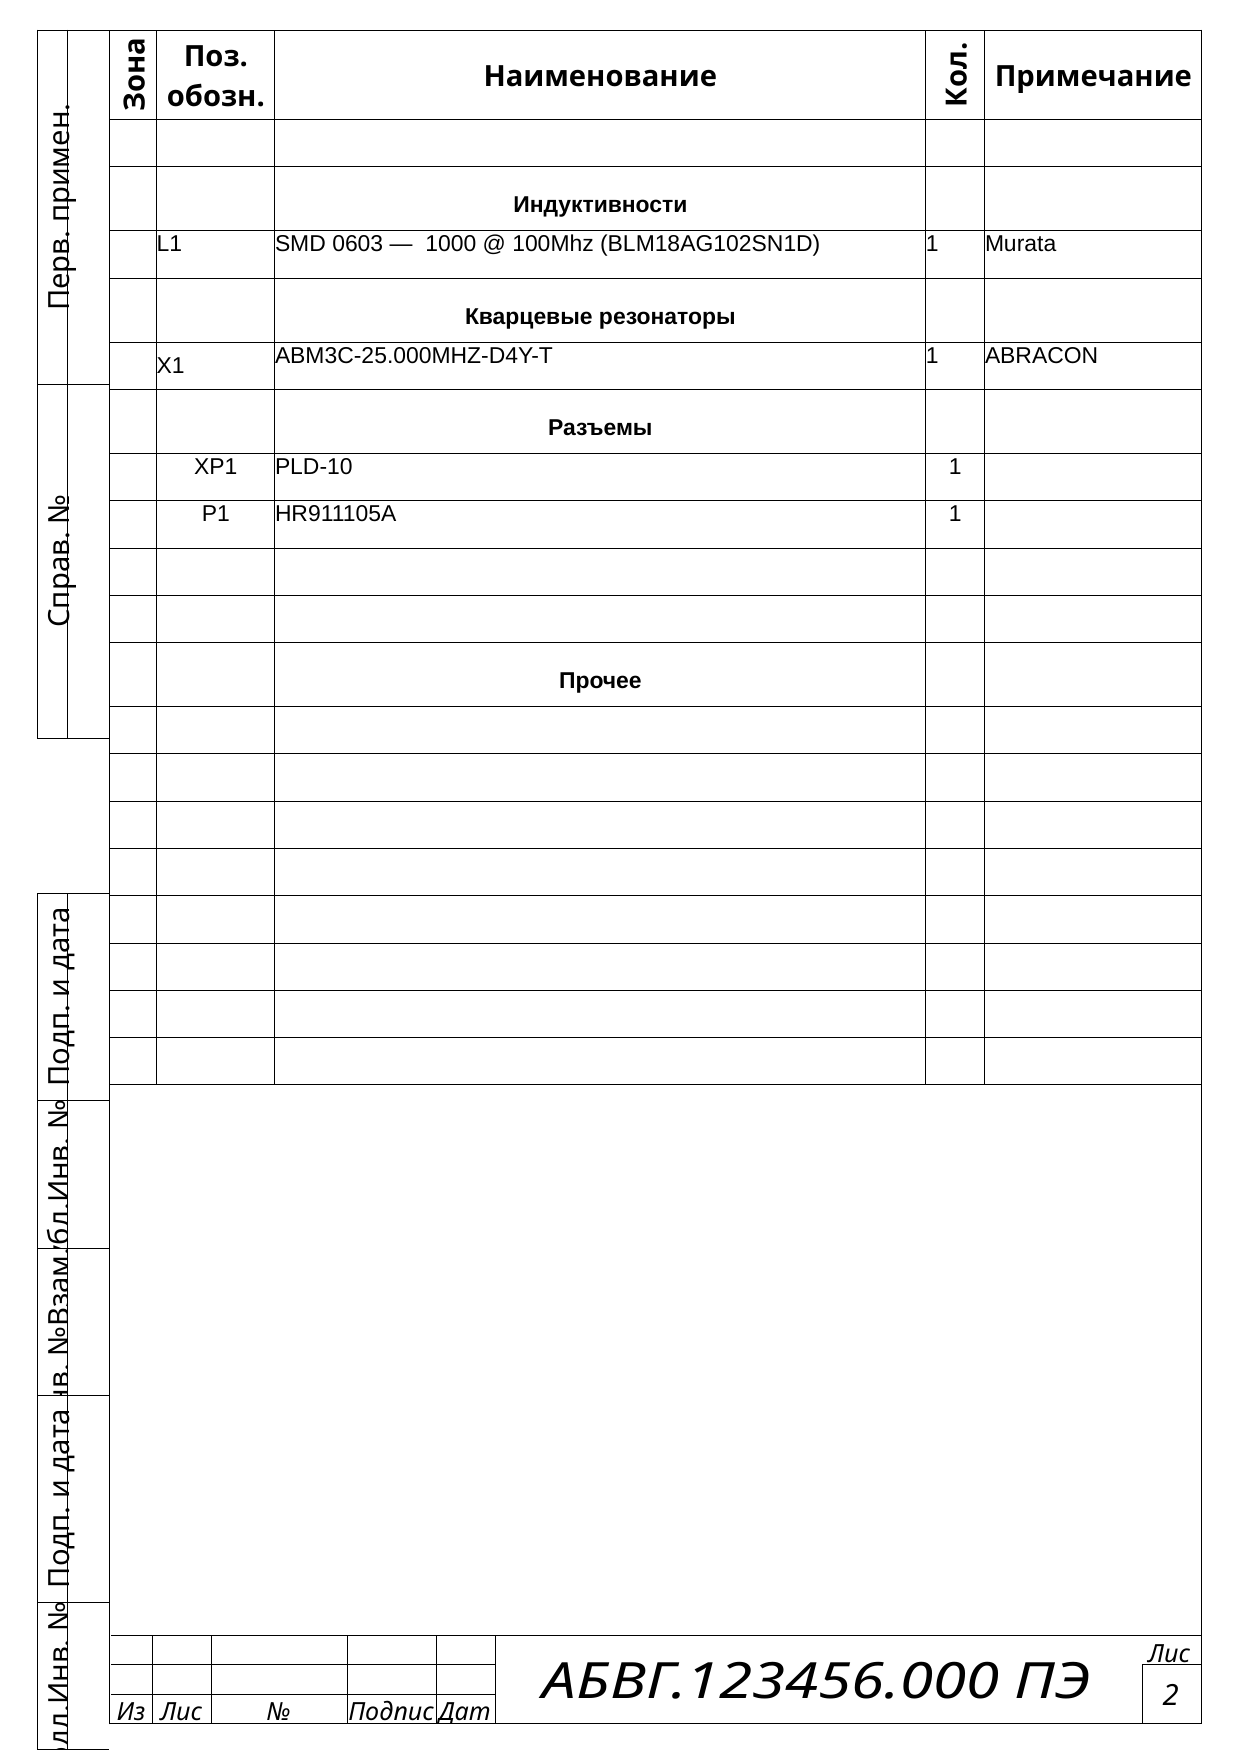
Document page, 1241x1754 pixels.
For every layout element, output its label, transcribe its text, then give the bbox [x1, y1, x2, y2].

table_cell [985, 454, 1201, 500]
table_cell [157, 643, 274, 706]
table_header Зона [110, 31, 156, 119]
table_cell [985, 707, 1201, 753]
table_cell [110, 991, 156, 1037]
table_cell [110, 454, 156, 500]
table_cell [157, 1038, 274, 1084]
table_cell [110, 390, 156, 453]
table_cell Кварцевые резонаторы [275, 279, 925, 342]
table_cell 1 [926, 454, 984, 500]
table_cell [985, 390, 1201, 453]
table_cell [157, 549, 274, 595]
table_cell [926, 549, 984, 595]
table_cell [157, 991, 274, 1037]
table_cell [926, 849, 984, 895]
table_cell [157, 390, 274, 453]
table_cell [110, 849, 156, 895]
table_cell [110, 802, 156, 848]
table_cell [985, 802, 1201, 848]
table_cell L1 [157, 231, 274, 278]
table_cell [985, 643, 1201, 706]
table_header Поз. обозн. [157, 31, 274, 119]
table_cell [68, 1603, 109, 1749]
table_cell [110, 896, 156, 942]
table_cell [157, 120, 274, 166]
table_cell [275, 991, 925, 1037]
table_cell [985, 501, 1201, 547]
table_cell [926, 167, 984, 230]
table_cell [275, 896, 925, 942]
table_cell HR911105A [275, 501, 925, 547]
table_cell [157, 802, 274, 848]
table_cell [985, 279, 1201, 342]
table_cell [275, 802, 925, 848]
table_cell P1 [157, 501, 274, 547]
table_cell Инв. № подл. [38, 1603, 67, 1749]
table_cell Взам. инв. № [38, 1249, 67, 1395]
table_cell [157, 707, 274, 753]
table_header Наименование [275, 31, 925, 119]
table_cell [985, 944, 1201, 990]
table_header Примечание [985, 31, 1201, 119]
table_cell [157, 849, 274, 895]
table_cell [926, 390, 984, 453]
table_cell [68, 1101, 109, 1247]
table_cell 1 [926, 501, 984, 547]
table_header Перв. примен. [38, 31, 67, 384]
table_cell [157, 944, 274, 990]
table_cell [157, 167, 274, 230]
table_cell Индуктивности [275, 167, 925, 230]
table_cell [926, 944, 984, 990]
table_cell Подп. и дата [38, 1396, 67, 1602]
table_cell [985, 120, 1201, 166]
table_cell [157, 754, 274, 801]
table_cell [110, 120, 156, 166]
table_cell [985, 991, 1201, 1037]
table_cell [110, 1038, 156, 1084]
table_cell [926, 754, 984, 801]
table_cell [275, 707, 925, 753]
table_cell Murata [985, 231, 1201, 278]
table_cell [110, 167, 156, 230]
table_cell [926, 120, 984, 166]
table_cell [926, 991, 984, 1037]
table_header [68, 31, 109, 384]
table_cell [275, 944, 925, 990]
table_cell [68, 1249, 109, 1395]
table_cell [985, 596, 1201, 642]
table_cell ABM3C-25.000MHZ-D4Y-T [275, 343, 925, 389]
table_header Кол. [926, 31, 984, 119]
table_header Подп. и дата [38, 894, 67, 1100]
table_cell X1 [157, 343, 274, 389]
table_cell [985, 849, 1201, 895]
table_cell [926, 279, 984, 342]
table_cell 1 [926, 231, 984, 278]
table_cell [275, 1038, 925, 1084]
table_cell [275, 596, 925, 642]
table_cell [926, 1038, 984, 1084]
table_cell XP1 [157, 454, 274, 500]
table_cell [110, 501, 156, 547]
table_cell [275, 754, 925, 801]
table_cell [275, 120, 925, 166]
table_cell [110, 231, 156, 278]
table_cell [68, 1396, 109, 1602]
table_cell [157, 279, 274, 342]
table_cell [110, 754, 156, 801]
table_cell [157, 596, 274, 642]
table_cell [275, 549, 925, 595]
table_cell [926, 802, 984, 848]
table_cell [110, 279, 156, 342]
table_cell ABRACON [985, 343, 1201, 389]
table_cell [926, 896, 984, 942]
table_cell [68, 385, 109, 738]
table_cell [157, 896, 274, 942]
table_cell Разъемы [275, 390, 925, 453]
table_cell [110, 596, 156, 642]
table_cell [985, 167, 1201, 230]
table_cell [926, 643, 984, 706]
table_cell [985, 896, 1201, 942]
table_cell [110, 944, 156, 990]
table_header [68, 894, 109, 1100]
table_cell Прочее [275, 643, 925, 706]
table_cell [926, 596, 984, 642]
table_cell [985, 754, 1201, 801]
table_cell [985, 1038, 1201, 1084]
table_cell Справ. № [38, 385, 67, 738]
table_cell SMD 0603 — 1000 @ 100Mhz (BLM18AG102SN1D) [275, 231, 925, 278]
table_cell PLD-10 [275, 454, 925, 500]
table_cell Инв. № дубл. [38, 1101, 67, 1247]
table_cell [985, 549, 1201, 595]
table_cell [926, 707, 984, 753]
table_cell 1 [926, 343, 984, 389]
table_cell [110, 643, 156, 706]
table_cell [110, 707, 156, 753]
table_cell [110, 343, 156, 389]
table_cell [110, 549, 156, 595]
table_cell [275, 849, 925, 895]
